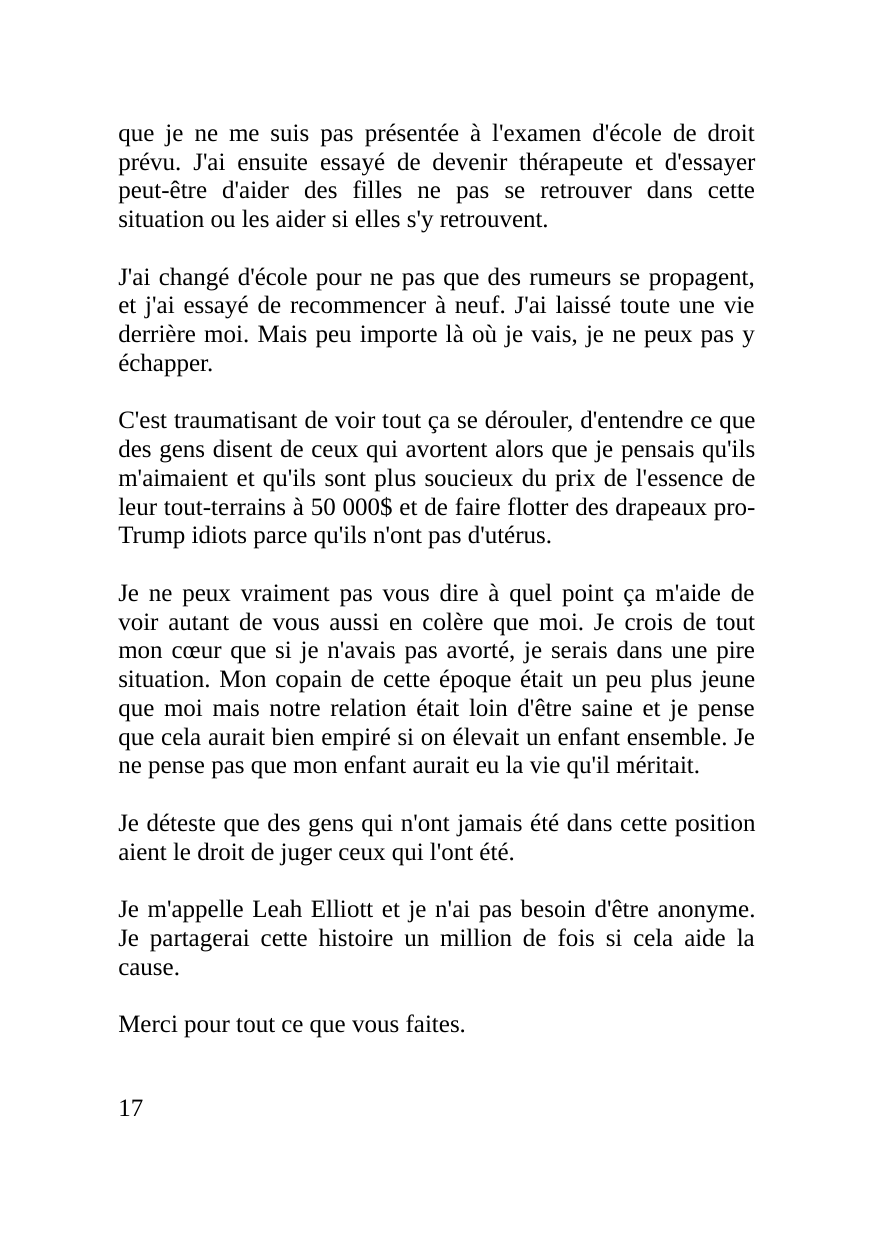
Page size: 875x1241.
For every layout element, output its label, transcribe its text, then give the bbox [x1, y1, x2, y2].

text que je ne me suis pas présentée à l'examen d'école de droit prévu. J'ai ensuite essayé de devenir thérapeute et d'essayer peut-être d'aider des filles ne pas se retrouver dans cette situation ou les aider si elles s'y retrouvent. [118, 118, 756, 233]
text Je m'appelle Leah Elliott et je n'ai pas besoin d'être anonyme. Je partagerai cette histoire un million de fois si cela aide la cause. [118, 894, 756, 981]
text Je déteste que des gens qui n'ont jamais été dans cette position aient le droit de juger ceux qui l'ont été. [118, 808, 756, 866]
text Je ne peux vraiment pas vous dire à quel point ça m'aide de voir autant de vous aussi en colère que moi. Je crois de tout mon cœur que si je n'avais pas avorté, je serais dans une pire situation. Mon copain de cette époque était un peu plus jeune que moi mais notre relation était loin d'être saine et je pense que cela aurait bien empiré si on élevait un enfant ensemble. Je ne pense pas que mon enfant aurait eu la vie qu'il méritait. [118, 578, 756, 779]
text J'ai changé d'école pour ne pas que des rumeurs se propagent, et j'ai essayé de recommencer à neuf. J'ai laissé toute une vie derrière moi. Mais peu importe là où je vais, je ne peux pas y échapper. [118, 262, 756, 377]
text Merci pour tout ce que vous faites. [118, 1009, 756, 1038]
text C'est traumatisant de voir tout ça se dérouler, d'entendre ce que des gens disent de ceux qui avortent alors que je pensais qu'ils m'aimaient et qu'ils sont plus soucieux du prix de l'essence de leur tout-terrains à 50 000$ et de faire flotter des drapeaux pro-Trump idiots parce qu'ils n'ont pas d'utérus. [118, 406, 756, 549]
